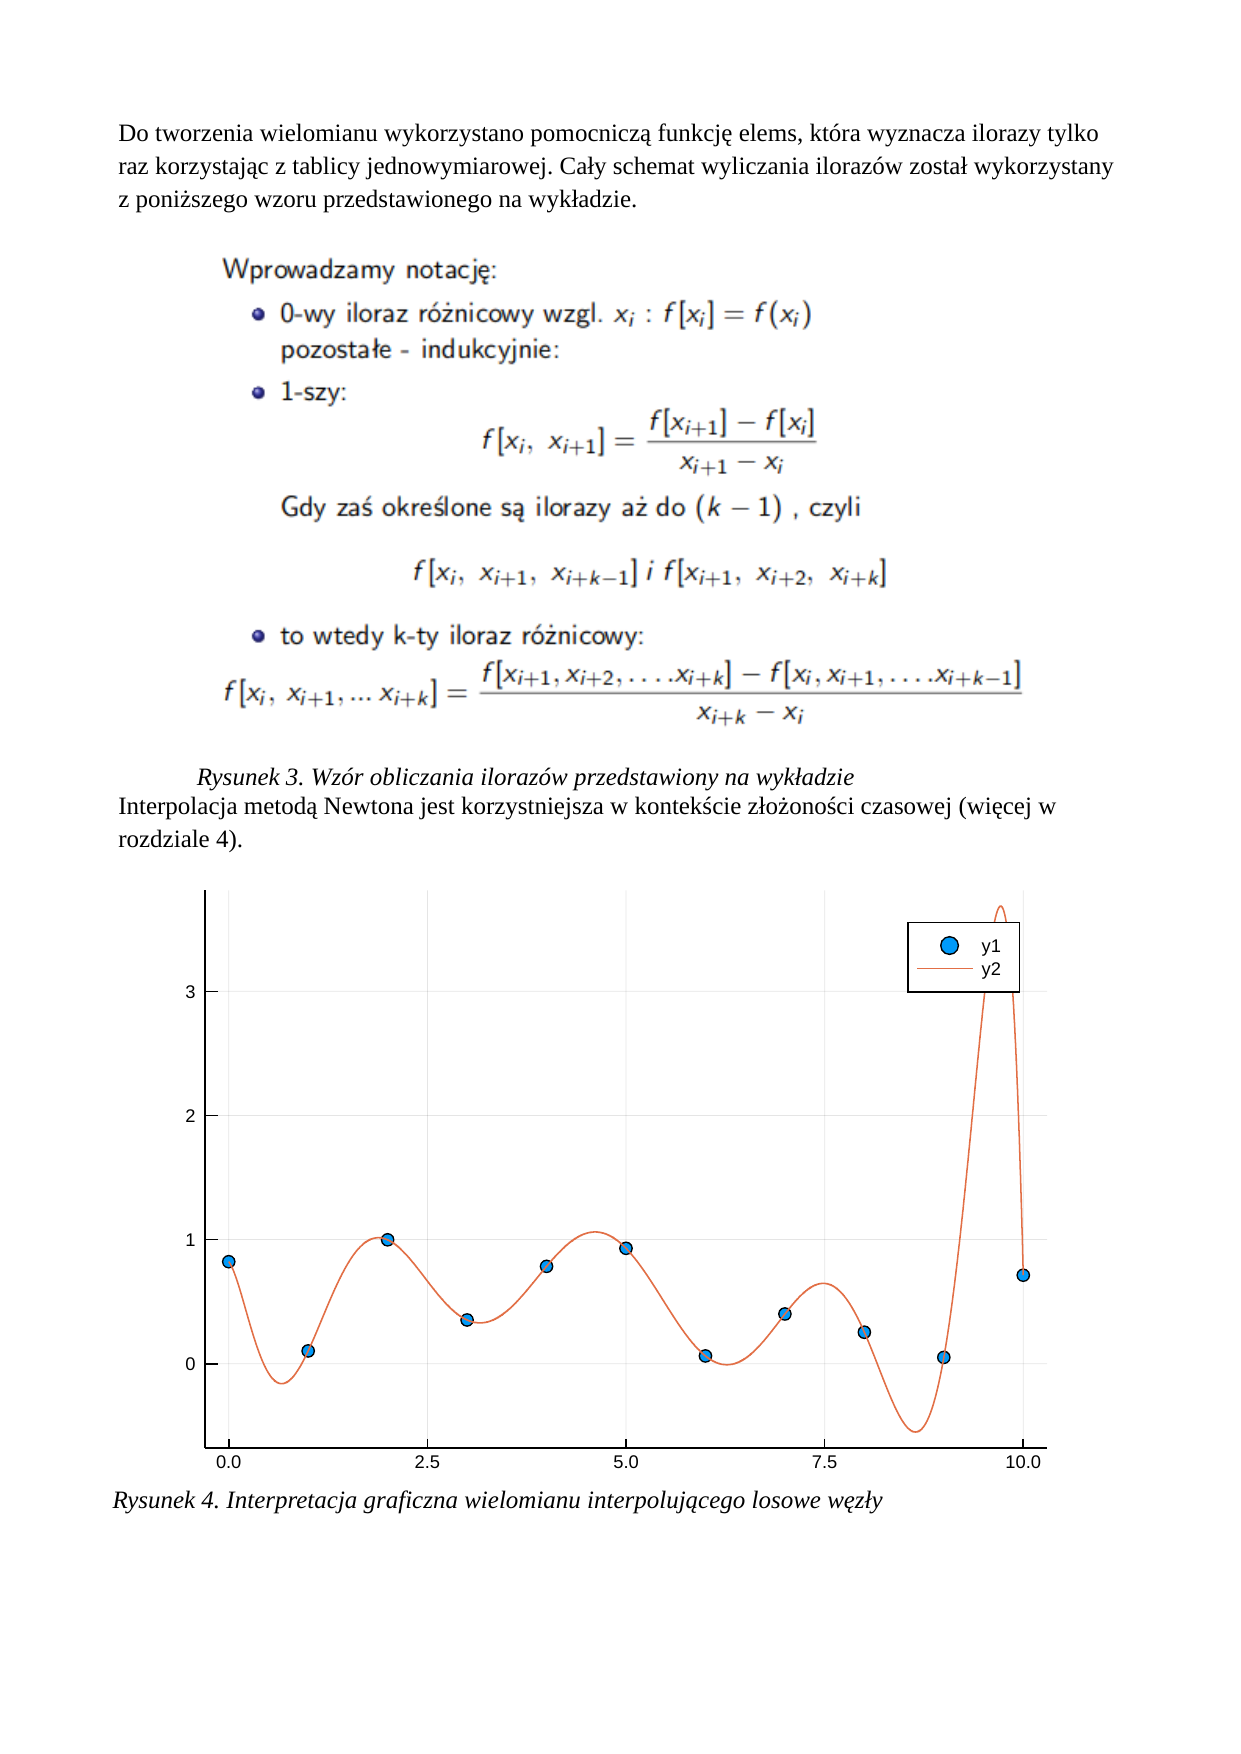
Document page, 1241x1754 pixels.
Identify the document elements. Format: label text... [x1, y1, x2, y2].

picture [196, 244, 1044, 757]
text Rysunek 3. Wzór obliczania ilorazów przedstawiony na wykładzie [197, 757, 1043, 791]
text Do tworzenia wielomianu wykorzystano pomocniczą funkcję elems, która wyznacza ilorazy tylko raz korzystając z tablicy jednowymiarowej. Cały schemat wyliczania ilorazów został wykorzystany z poniższego wzoru przedstawionego na wykładzie. [118, 118, 1122, 213]
text Rysunek 4. Interpretacja graficzna wielomianu interpolującego losowe węzły [112, 884, 1123, 1514]
text Interpolacja metodą Newtona jest korzystniejsza w kontekście złożoności czasowej (więcej w rozdziale 4). [118, 279, 1122, 853]
